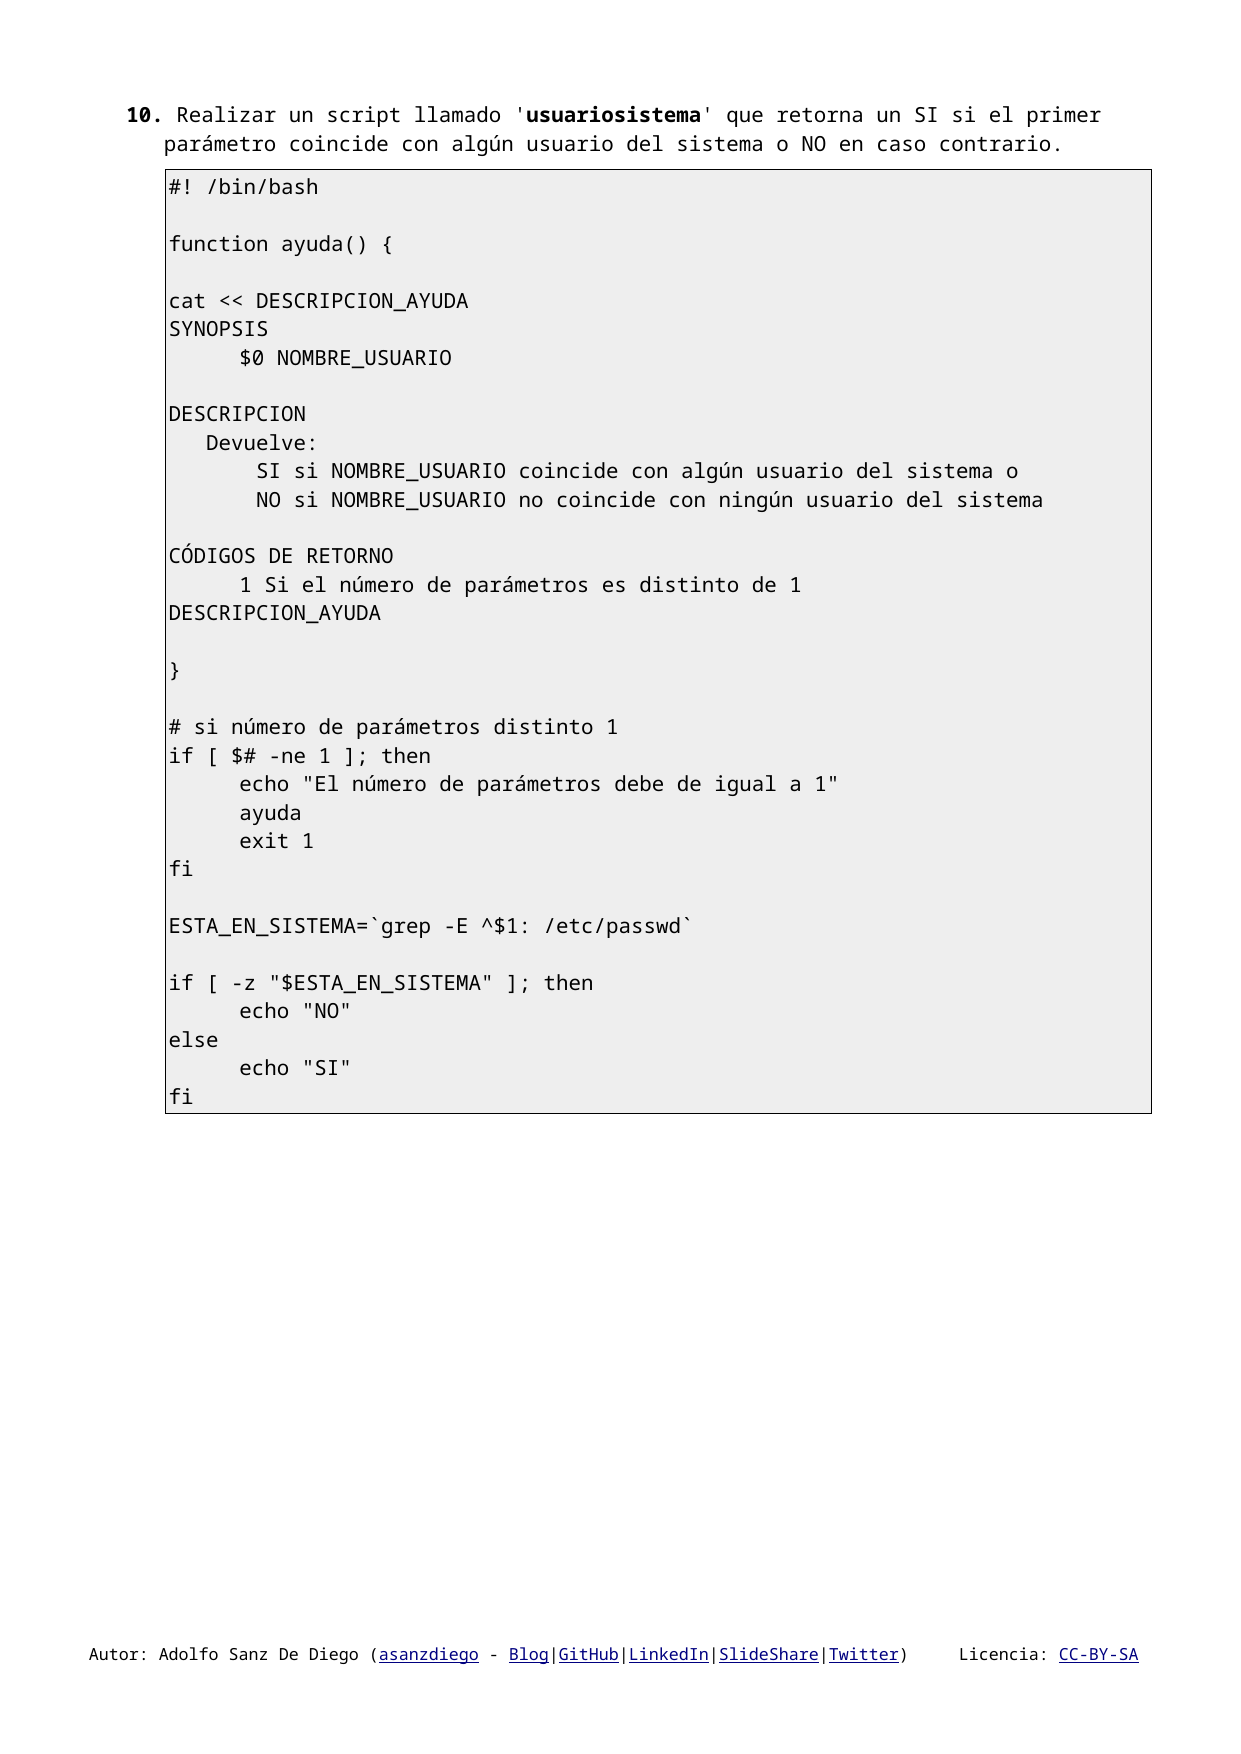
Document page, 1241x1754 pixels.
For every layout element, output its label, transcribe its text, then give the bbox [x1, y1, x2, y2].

text else [166, 1022, 1151, 1051]
text fi [166, 1079, 1151, 1113]
text ESTA_EN_SISTEMA=`grep -E ^$1: /etc/passwd` [166, 908, 1151, 937]
text echo "SI" [166, 1051, 1151, 1079]
text } [166, 652, 1151, 681]
text DESCRIPCION_AYUDA [166, 596, 1151, 624]
text echo "NO" [166, 994, 1151, 1022]
text fi [166, 851, 1151, 880]
text SI si NOMBRE_USUARIO coincide con algún usuario del sistema o [166, 453, 1151, 482]
text SYNOPSIS [166, 311, 1151, 339]
text 1 Si el número de parámetros es distinto de 1 [166, 567, 1151, 596]
text $0 NOMBRE_USUARIO [166, 339, 1151, 368]
text NO si NOMBRE_USUARIO no coincide con ningún usuario del sistema [166, 482, 1151, 510]
text function ayuda() { [166, 226, 1151, 254]
text if [ $# -ne 1 ]; then [166, 738, 1151, 766]
list Realizar un script llamado 'usuariosistema' que retorna un SI si el primer parámetro coincide con algún usuario del sistema o NO en caso contrario. [126, 100, 1152, 157]
text CÓDIGOS DE RETORNO [166, 539, 1151, 567]
text ayuda [166, 794, 1151, 823]
text cat << DESCRIPCION_AYUDA [166, 283, 1151, 311]
text Devuelve: [166, 425, 1151, 453]
text #! /bin/bash [166, 170, 1151, 197]
text exit 1 [166, 823, 1151, 851]
text # si número de parámetros distinto 1 [166, 709, 1151, 738]
text if [ -z "$ESTA_EN_SISTEMA" ]; then [166, 965, 1151, 994]
text DESCRIPCION [166, 396, 1151, 425]
text echo "El número de parámetros debe de igual a 1" [166, 766, 1151, 794]
